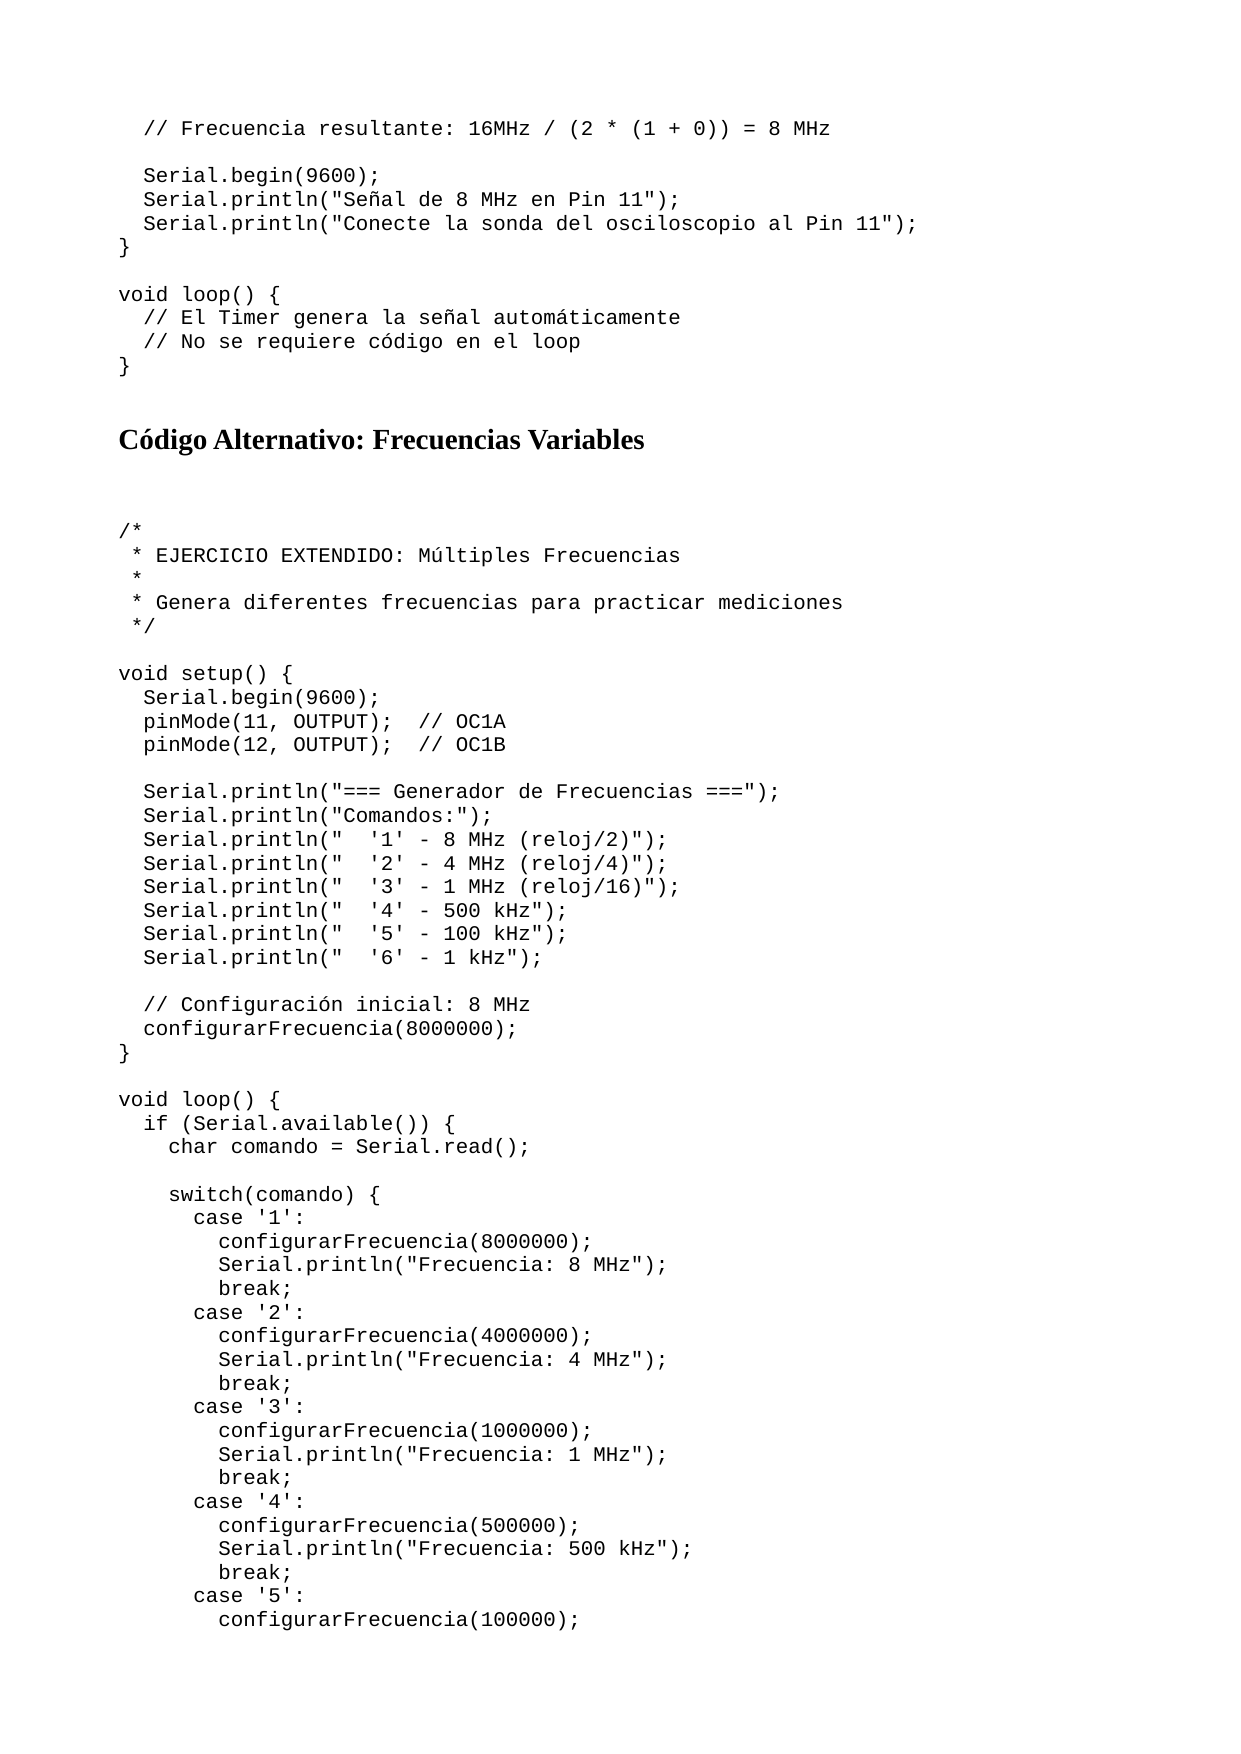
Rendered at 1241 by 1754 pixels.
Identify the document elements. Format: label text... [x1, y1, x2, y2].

text pinMode(12, OUTPUT); // OC1B [118, 734, 1122, 758]
text configurarFrecuencia(8000000); [118, 1231, 1122, 1254]
text Serial.println(" '2' - 4 MHz (reloj/4)"); [118, 852, 1122, 876]
text Serial.println("Conecte la sonda del osciloscopio al Pin 11"); [118, 213, 1122, 236]
text void loop() { [118, 284, 1122, 307]
text */ [118, 616, 1122, 640]
text configurarFrecuencia(8000000); [118, 1018, 1122, 1042]
text pinMode(11, OUTPUT); // OC1A [118, 711, 1122, 734]
text Serial.begin(9600); [118, 165, 1122, 189]
text * [118, 569, 1122, 592]
text configurarFrecuencia(4000000); [118, 1325, 1122, 1349]
text case '5': [118, 1586, 1122, 1609]
text configurarFrecuencia(1000000); [118, 1420, 1122, 1444]
text * Genera diferentes frecuencias para practicar mediciones [118, 592, 1122, 616]
text void setup() { [118, 663, 1122, 687]
text Serial.println(" '3' - 1 MHz (reloj/16)"); [118, 876, 1122, 900]
text /* [118, 521, 1122, 545]
text if (Serial.available()) { [118, 1113, 1122, 1136]
text Serial.println("=== Generador de Frecuencias ==="); [118, 782, 1122, 805]
text * EJERCICIO EXTENDIDO: Múltiples Frecuencias [118, 545, 1122, 569]
text // El Timer genera la señal automáticamente [118, 307, 1122, 331]
text configurarFrecuencia(500000); [118, 1514, 1122, 1538]
text Serial.println(" '4' - 500 kHz"); [118, 900, 1122, 923]
text } [118, 354, 1122, 378]
text Serial.println("Frecuencia: 500 kHz"); [118, 1538, 1122, 1562]
text case '1': [118, 1207, 1122, 1231]
text case '4': [118, 1491, 1122, 1514]
text // Frecuencia resultante: 16MHz / (2 * (1 + 0)) = 8 MHz [118, 118, 1122, 142]
text Serial.println(" '1' - 8 MHz (reloj/2)"); [118, 829, 1122, 852]
subtitle Código Alternativo: Frecuencias Variables [118, 422, 1122, 456]
text Serial.println(" '6' - 1 kHz"); [118, 947, 1122, 971]
text Serial.println("Frecuencia: 4 MHz"); [118, 1349, 1122, 1373]
text Serial.println("Frecuencia: 8 MHz"); [118, 1254, 1122, 1278]
text case '2': [118, 1302, 1122, 1325]
text break; [118, 1278, 1122, 1302]
text void loop() { [118, 1089, 1122, 1113]
text char comando = Serial.read(); [118, 1136, 1122, 1160]
text Serial.println("Señal de 8 MHz en Pin 11"); [118, 189, 1122, 213]
text } [118, 1042, 1122, 1065]
text } [118, 236, 1122, 260]
text case '3': [118, 1396, 1122, 1420]
text Serial.println("Frecuencia: 1 MHz"); [118, 1444, 1122, 1467]
text configurarFrecuencia(100000); [118, 1609, 1122, 1633]
text break; [118, 1373, 1122, 1396]
text // No se requiere código en el loop [118, 331, 1122, 354]
text switch(comando) { [118, 1183, 1122, 1207]
text break; [118, 1467, 1122, 1491]
text Serial.begin(9600); [118, 687, 1122, 711]
text break; [118, 1562, 1122, 1586]
text // Configuración inicial: 8 MHz [118, 994, 1122, 1018]
text Serial.println(" '5' - 100 kHz"); [118, 923, 1122, 947]
text Serial.println("Comandos:"); [118, 805, 1122, 829]
